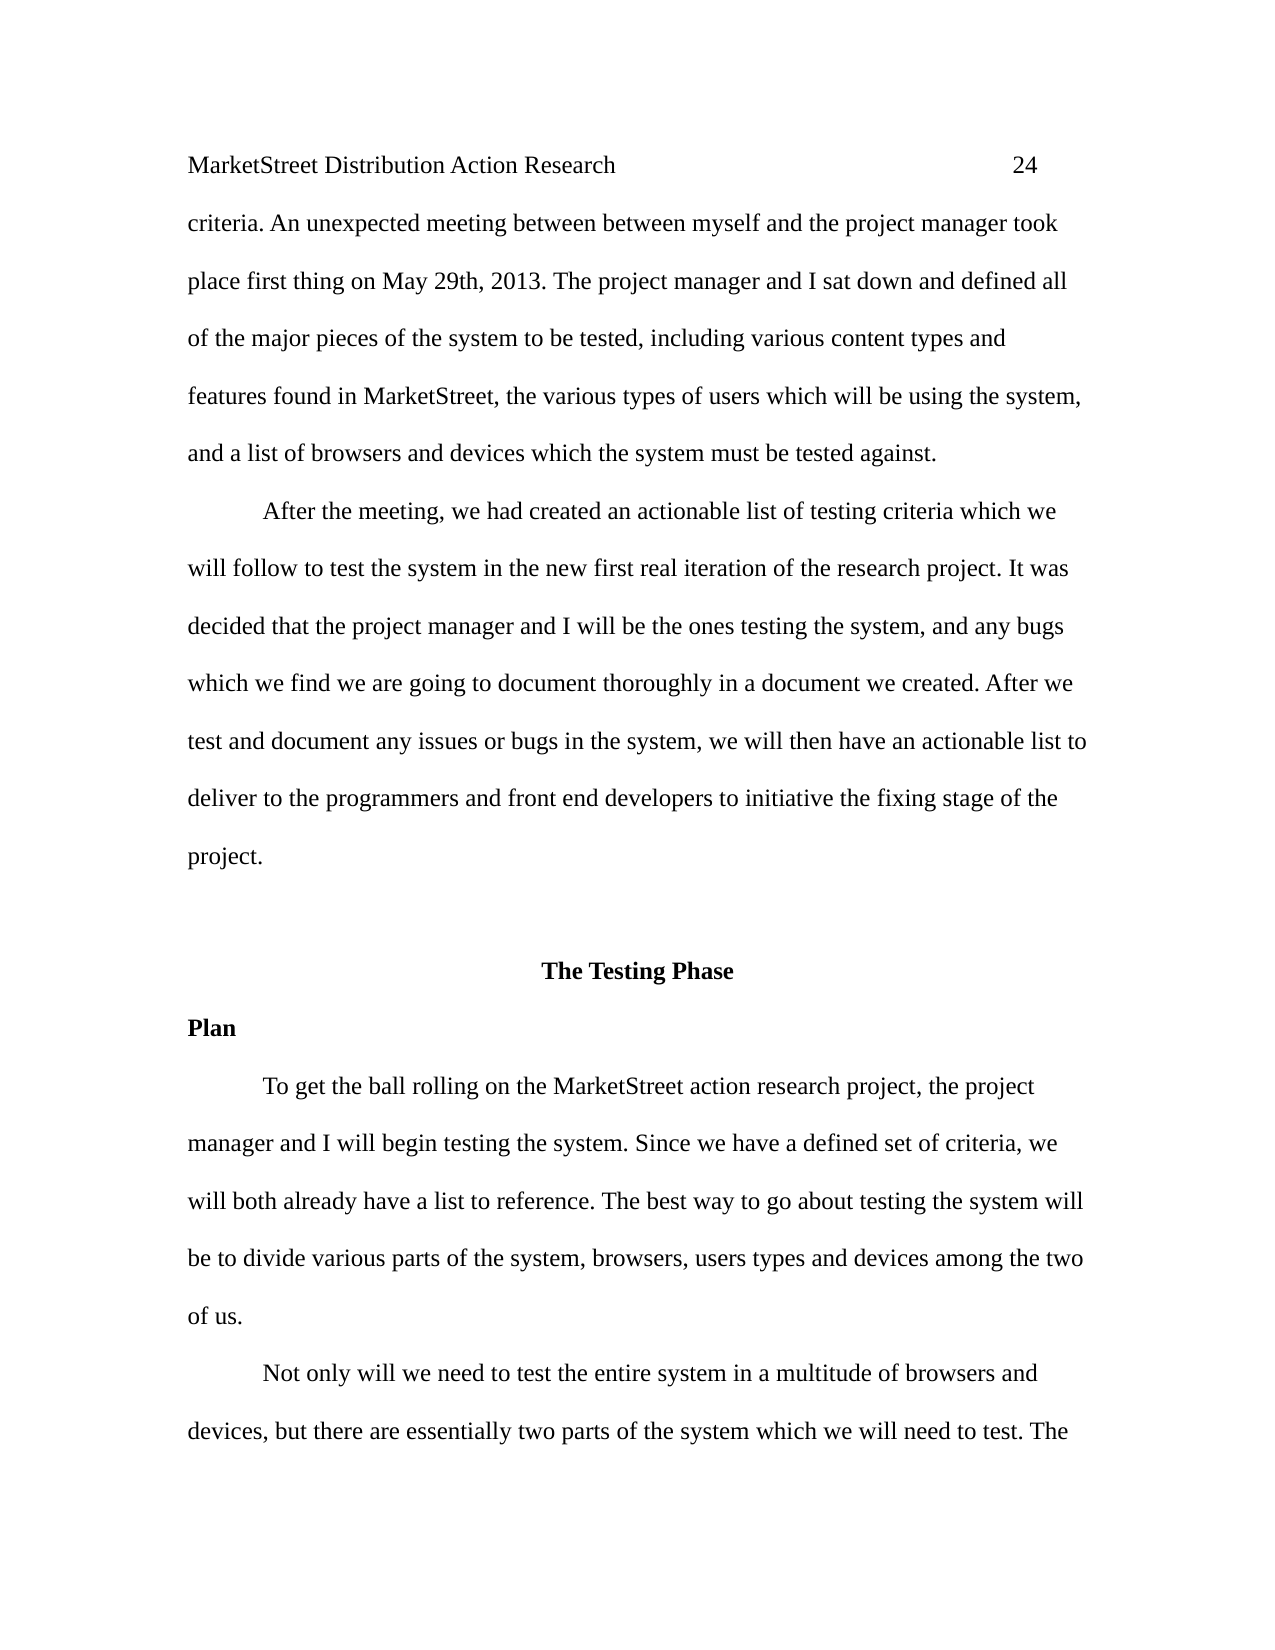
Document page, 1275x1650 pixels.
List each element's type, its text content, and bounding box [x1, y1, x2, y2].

text Not only will we need to test the entire system in a multitude of browsers and devices, but there are essentially two parts of the system which we will need to test. The [187, 1358, 1087, 1444]
text Plan [187, 1013, 1087, 1042]
text To get the ball rolling on the MarketStreet action research project, the project manager and I will begin testing the system. Since we have a defined set of criteria, we will both already have a list to reference. The best way to go about testing the system will be to divide various parts of the system, browsers, users types and devices among the two of us. [187, 1071, 1087, 1329]
text After the meeting, we had created an actionable list of testing criteria which we will follow to test the system in the new first real iteration of the research project. It was decided that the project manager and I will be the ones testing the system, and any bugs which we find we are going to document thoroughly in a document we created. After we test and document any issues or bugs in the system, we will then have an actionable list to deliver to the programmers and front end developers to initiative the fixing stage of the project. [187, 496, 1087, 869]
text criteria. An unexpected meeting between between myself and the project manager took place first thing on May 29th, 2013. The project manager and I sat down and defined all of the major pieces of the system to be tested, including various content types and features found in MarketStreet, the various types of users which will be using the system, and a list of browsers and devices which the system must be tested against. [187, 208, 1087, 467]
text The Testing Phase [187, 956, 1087, 984]
